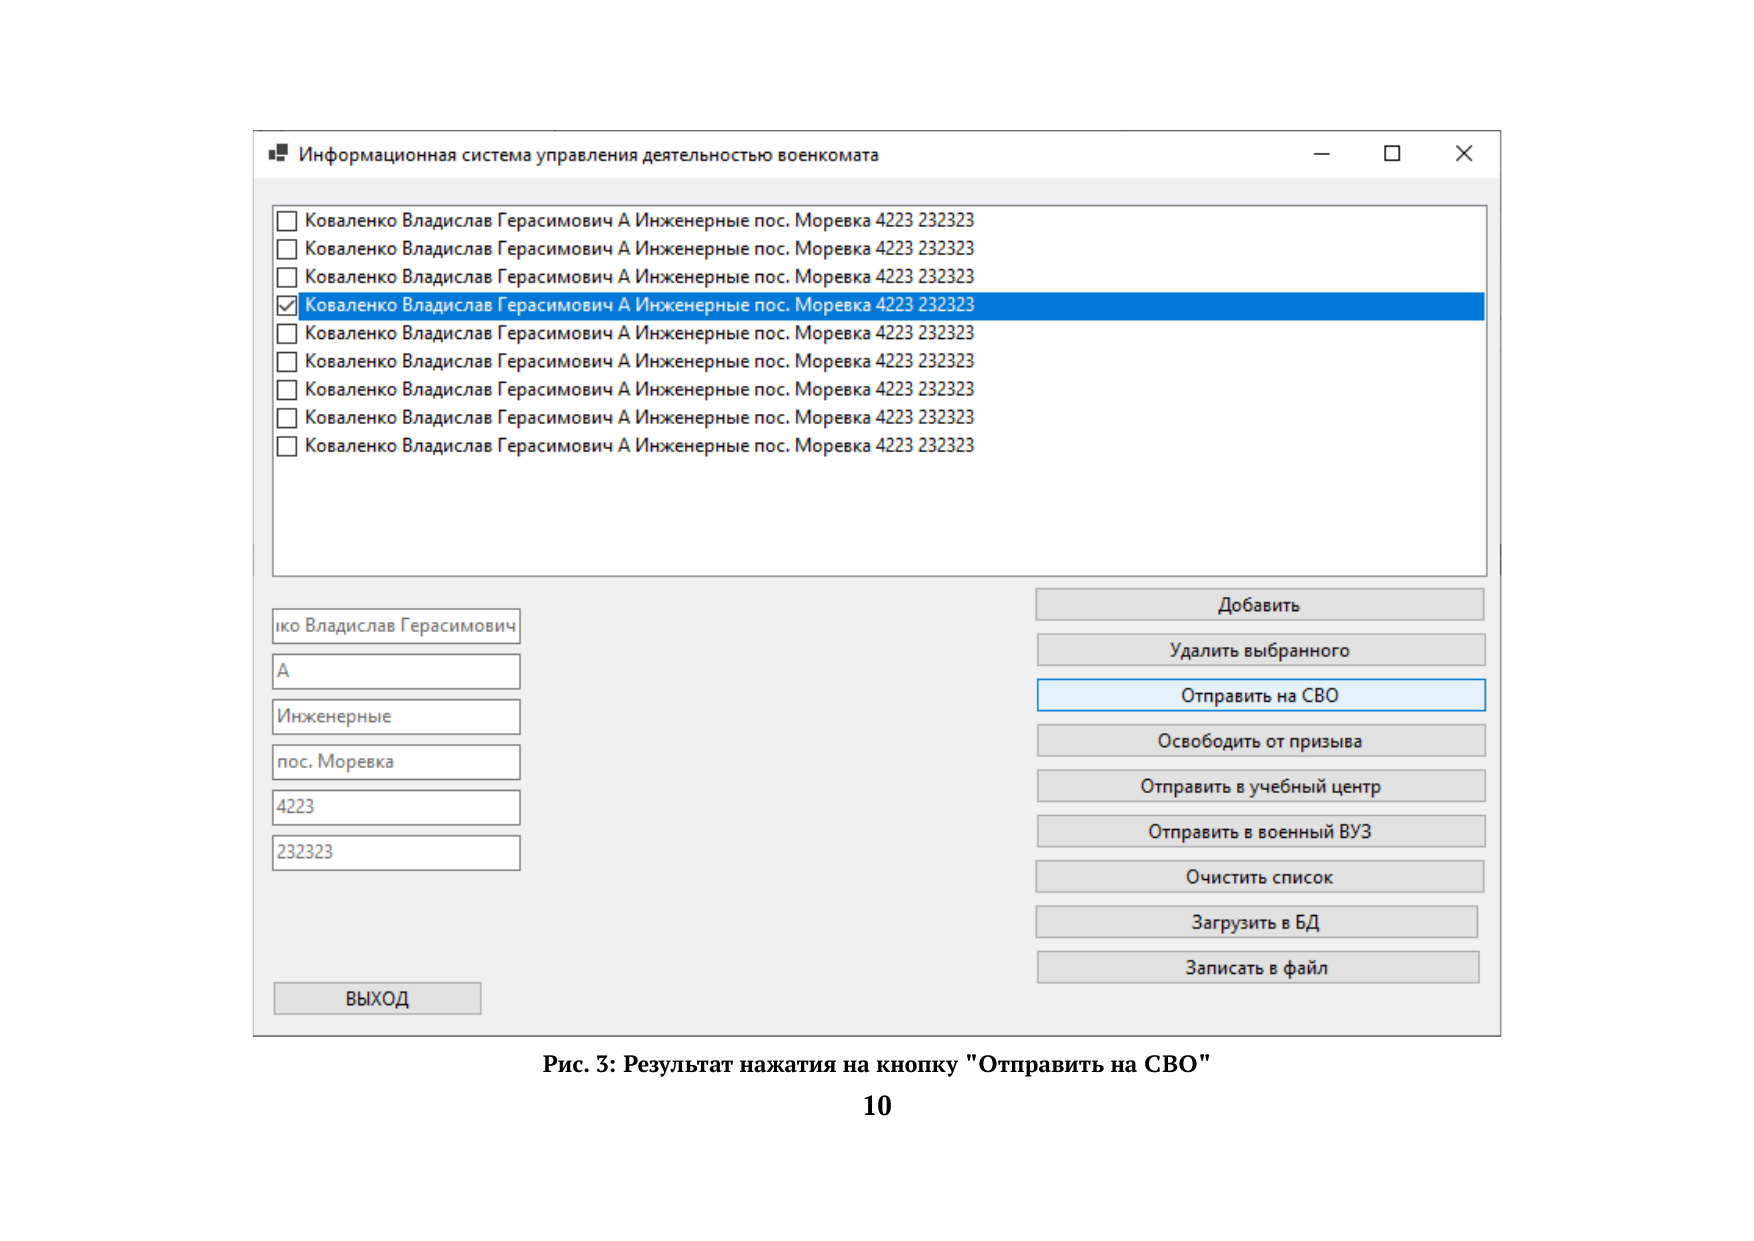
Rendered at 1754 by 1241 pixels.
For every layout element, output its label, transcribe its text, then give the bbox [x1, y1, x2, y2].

picture [252, 130, 1502, 1037]
text Рис. 3: Результат нажатия на кнопку "Отправить на СВО" [253, 1037, 1501, 1078]
